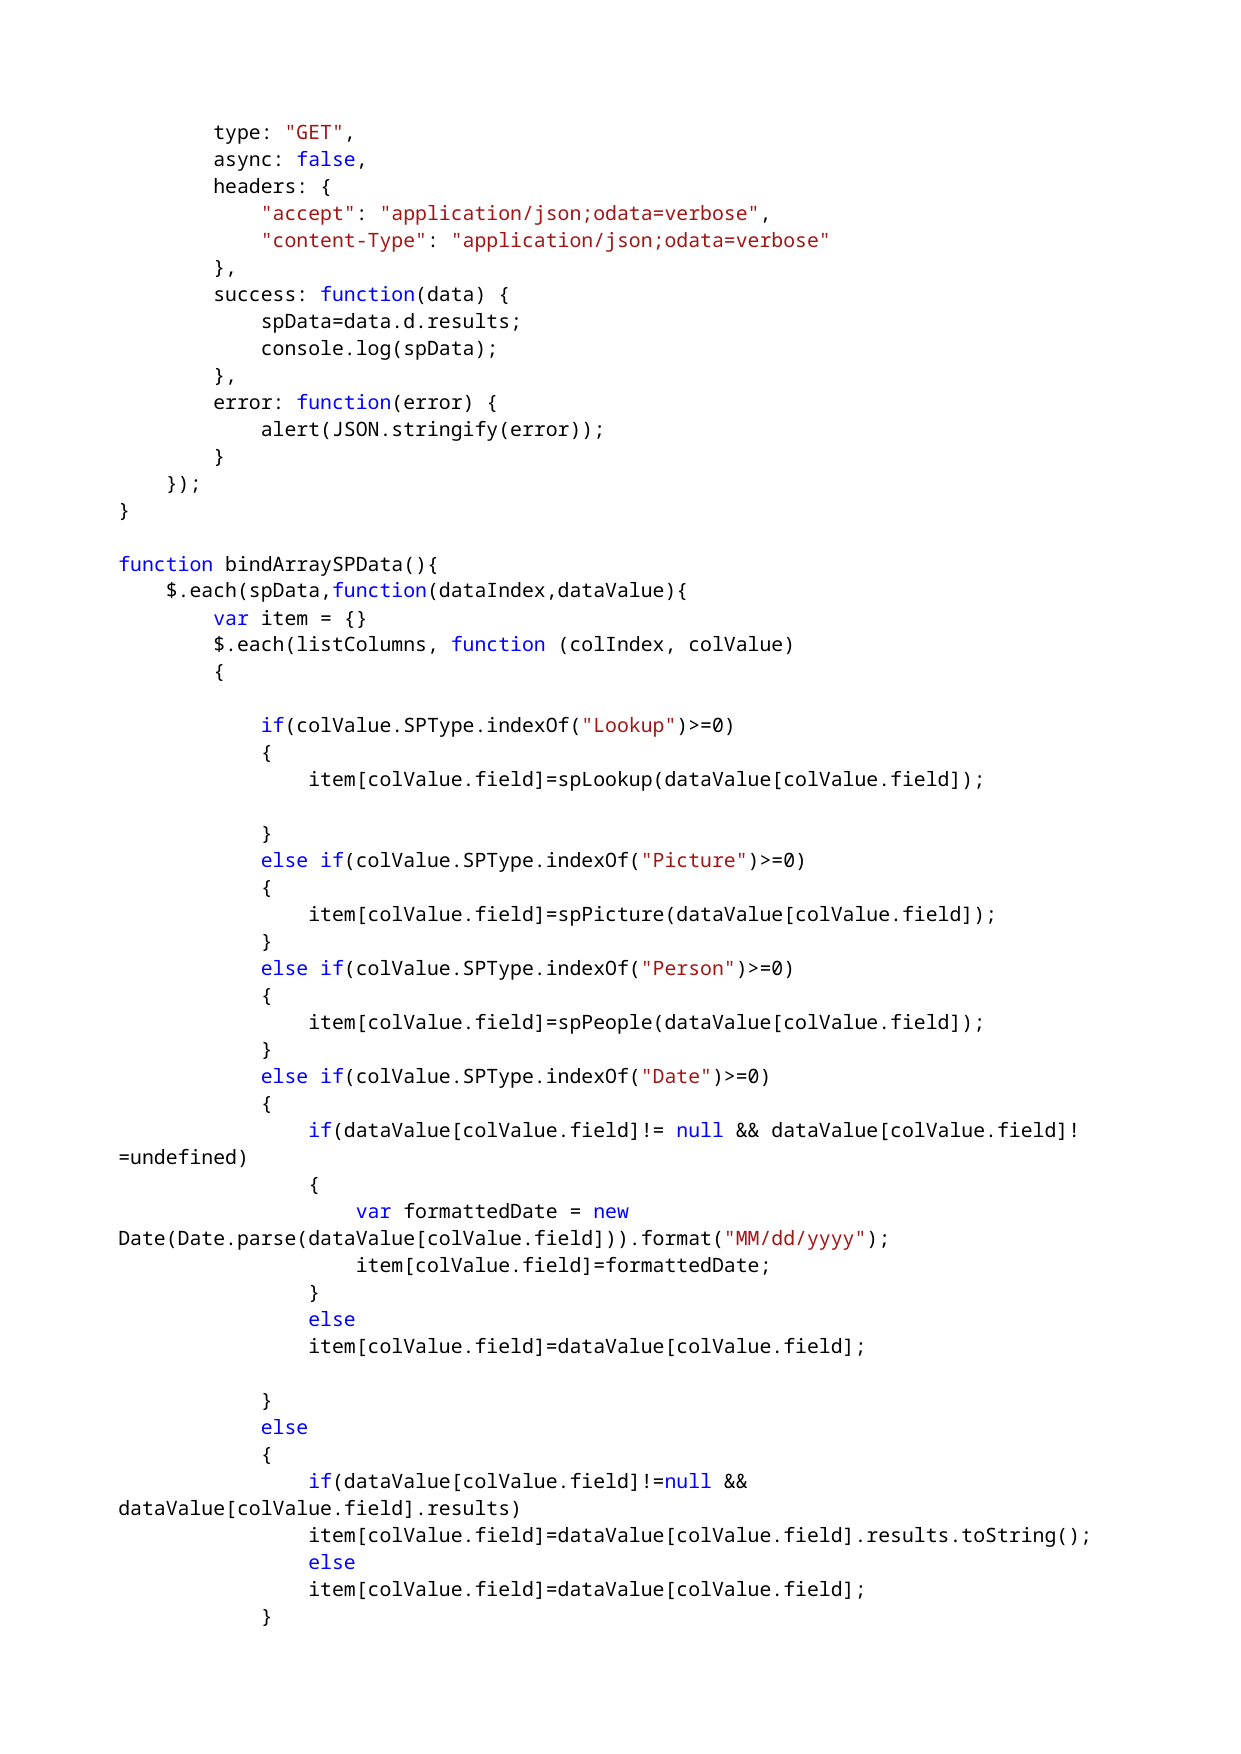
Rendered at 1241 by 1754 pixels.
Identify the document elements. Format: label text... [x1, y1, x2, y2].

text if(dataValue[colValue.field]!= null && dataValue[colValue.field]!=undefined) [118, 1116, 1122, 1170]
text { [118, 658, 1122, 685]
text else [118, 1413, 1122, 1440]
text function bindArraySPData(){ [118, 550, 1122, 577]
text }, [118, 253, 1122, 280]
text { [118, 739, 1122, 766]
text }); [118, 469, 1122, 496]
text { [118, 981, 1122, 1008]
text async: false, [118, 145, 1122, 172]
text spData=data.d.results; [118, 307, 1122, 334]
text headers: { [118, 172, 1122, 199]
text item[colValue.field]=spPicture(dataValue[colValue.field]); [118, 901, 1122, 927]
text $.each(listColumns, function (colIndex, colValue) [118, 631, 1122, 658]
text error: function(error) { [118, 388, 1122, 415]
text item[colValue.field]=dataValue[colValue.field]; [118, 1332, 1122, 1359]
text } [118, 927, 1122, 954]
text alert(JSON.stringify(error)); [118, 415, 1122, 442]
text success: function(data) { [118, 280, 1122, 307]
text item[colValue.field]=spPeople(dataValue[colValue.field]); [118, 1008, 1122, 1035]
text var formattedDate = new Date(Date.parse(dataValue[colValue.field])).format("MM/dd/yyyy"); [118, 1197, 1122, 1251]
text } [118, 819, 1122, 847]
text } [118, 1602, 1122, 1629]
text else if(colValue.SPType.indexOf("Person")>=0) [118, 954, 1122, 981]
text } [118, 1278, 1122, 1305]
text { [118, 1089, 1122, 1116]
text item[colValue.field]=dataValue[colValue.field].results.toString(); [118, 1521, 1122, 1548]
text "accept": "application/json;odata=verbose", [118, 199, 1122, 226]
text if(dataValue[colValue.field]!=null && dataValue[colValue.field].results) [118, 1467, 1122, 1521]
text else if(colValue.SPType.indexOf("Picture")>=0) [118, 847, 1122, 873]
text item[colValue.field]=dataValue[colValue.field]; [118, 1575, 1122, 1602]
text } [118, 496, 1122, 523]
text else if(colValue.SPType.indexOf("Date")>=0) [118, 1062, 1122, 1089]
text $.each(spData,function(dataIndex,dataValue){ [118, 577, 1122, 604]
text var item = {} [118, 604, 1122, 631]
text } [118, 1386, 1122, 1413]
text item[colValue.field]=formattedDate; [118, 1251, 1122, 1278]
text { [118, 873, 1122, 901]
text } [118, 1035, 1122, 1062]
text "content-Type": "application/json;odata=verbose" [118, 226, 1122, 253]
text { [118, 1170, 1122, 1197]
text else [118, 1548, 1122, 1575]
text type: "GET", [118, 118, 1122, 145]
text item[colValue.field]=spLookup(dataValue[colValue.field]); [118, 766, 1122, 793]
text else [118, 1305, 1122, 1332]
text if(colValue.SPType.indexOf("Lookup")>=0) [118, 712, 1122, 739]
text { [118, 1440, 1122, 1467]
text }, [118, 361, 1122, 388]
text } [118, 442, 1122, 469]
text console.log(spData); [118, 334, 1122, 361]
